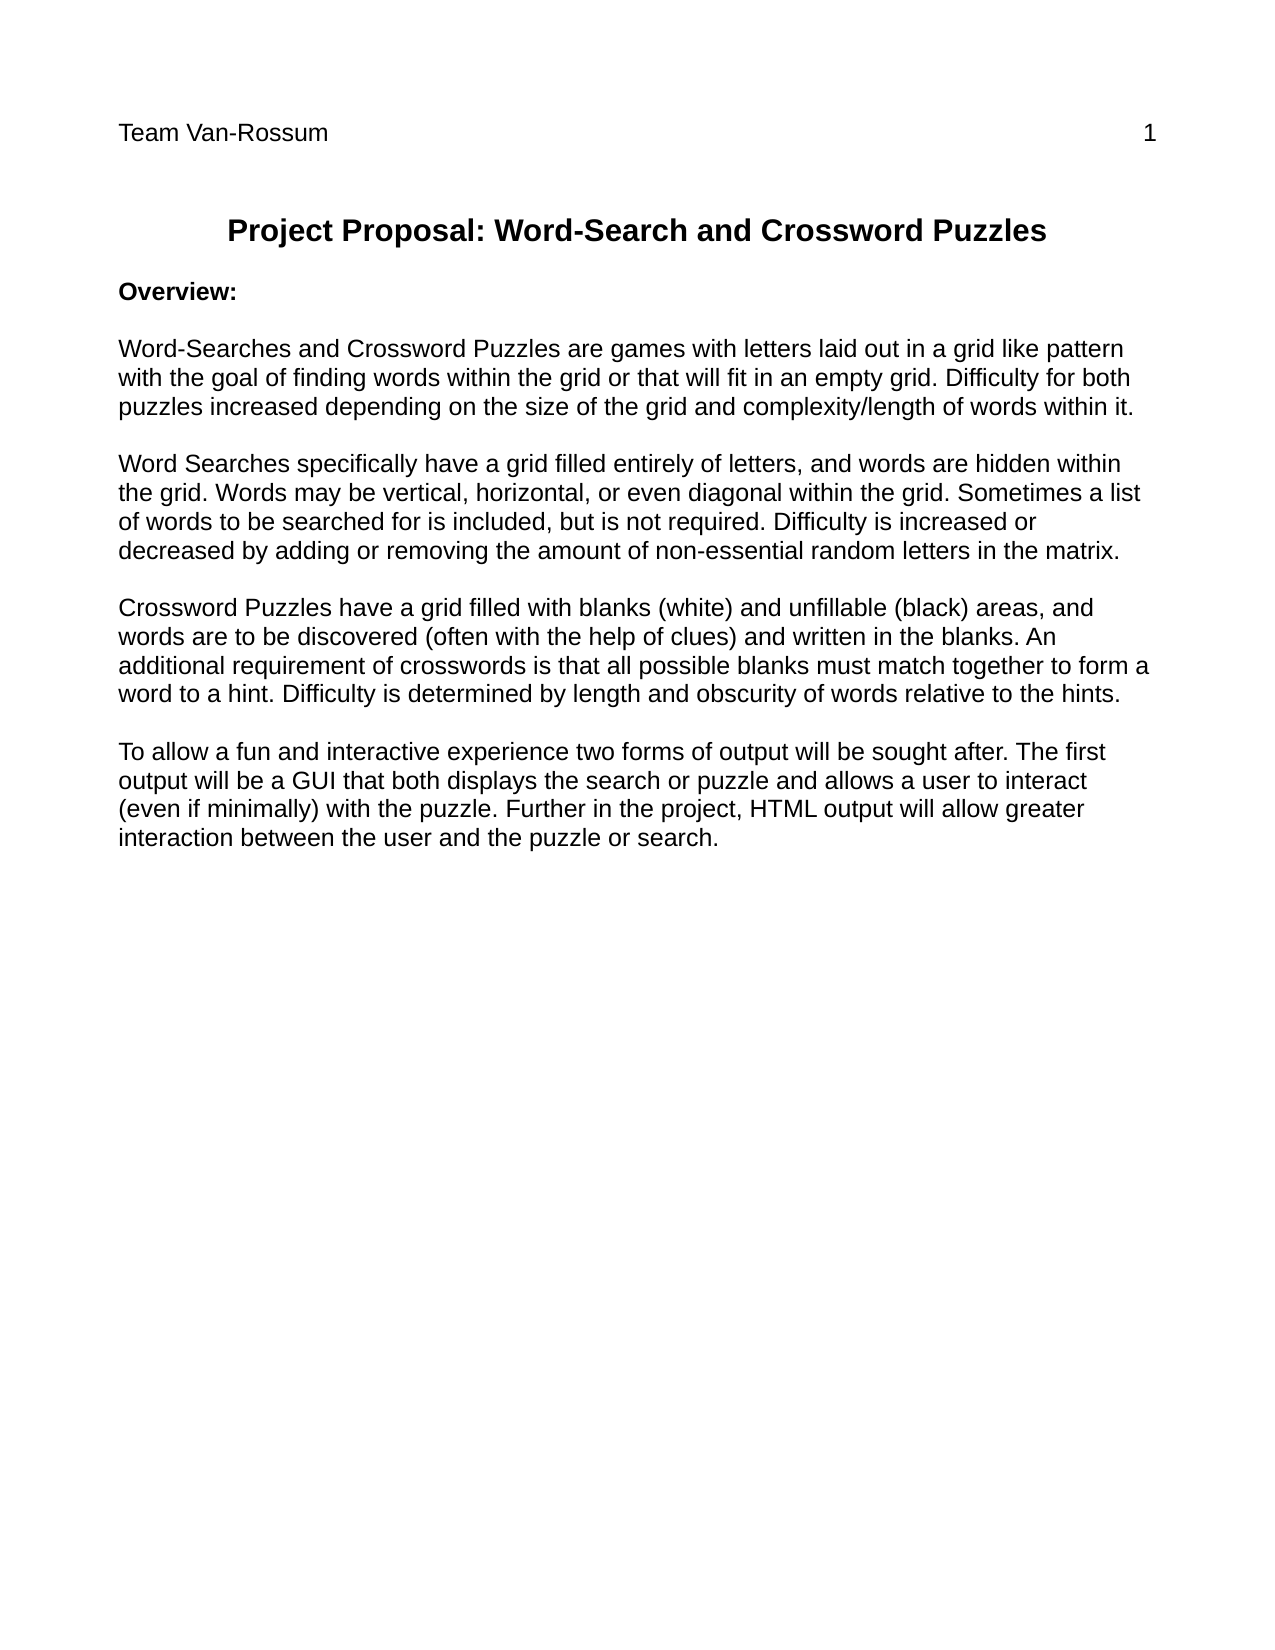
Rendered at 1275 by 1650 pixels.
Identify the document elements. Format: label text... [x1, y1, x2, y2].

text Overview: [118, 248, 1157, 334]
text Word-Searches and Crossword Puzzles are games with letters laid out in a grid like pattern with the goal of finding words within the grid or that will fit in an empty grid. Difficulty for both puzzles increased depending on the size of the grid and complexity/length of words within it. Word Searches specifically have a grid filled entirely of letters, and words are hidden within the grid. Words may be vertical, horizontal, or even diagonal within the grid. Sometimes a list of words to be searched for is included, but is not required. Difficulty is increased or decreased by adding or removing the amount of non-essential random letters in the matrix. Crossword Puzzles have a grid filled with blanks (white) and unfillable (black) areas, and words are to be discovered (often with the help of clues) and written in the blanks. An additional requirement of crosswords is that all possible blanks must match together to form a word to a hint. Difficulty is determined by length and obscurity of words relative to the hints. [118, 334, 1157, 737]
text To allow a fun and interactive experience two forms of output will be sought after. The first output will be a GUI that both displays the search or puzzle and allows a user to interact (even if minimally) with the puzzle. Further in the project, HTML output will allow greater interaction between the user and the puzzle or search. [118, 737, 1157, 852]
text Project Proposal: Word-Search and Crossword Puzzles [118, 212, 1157, 248]
